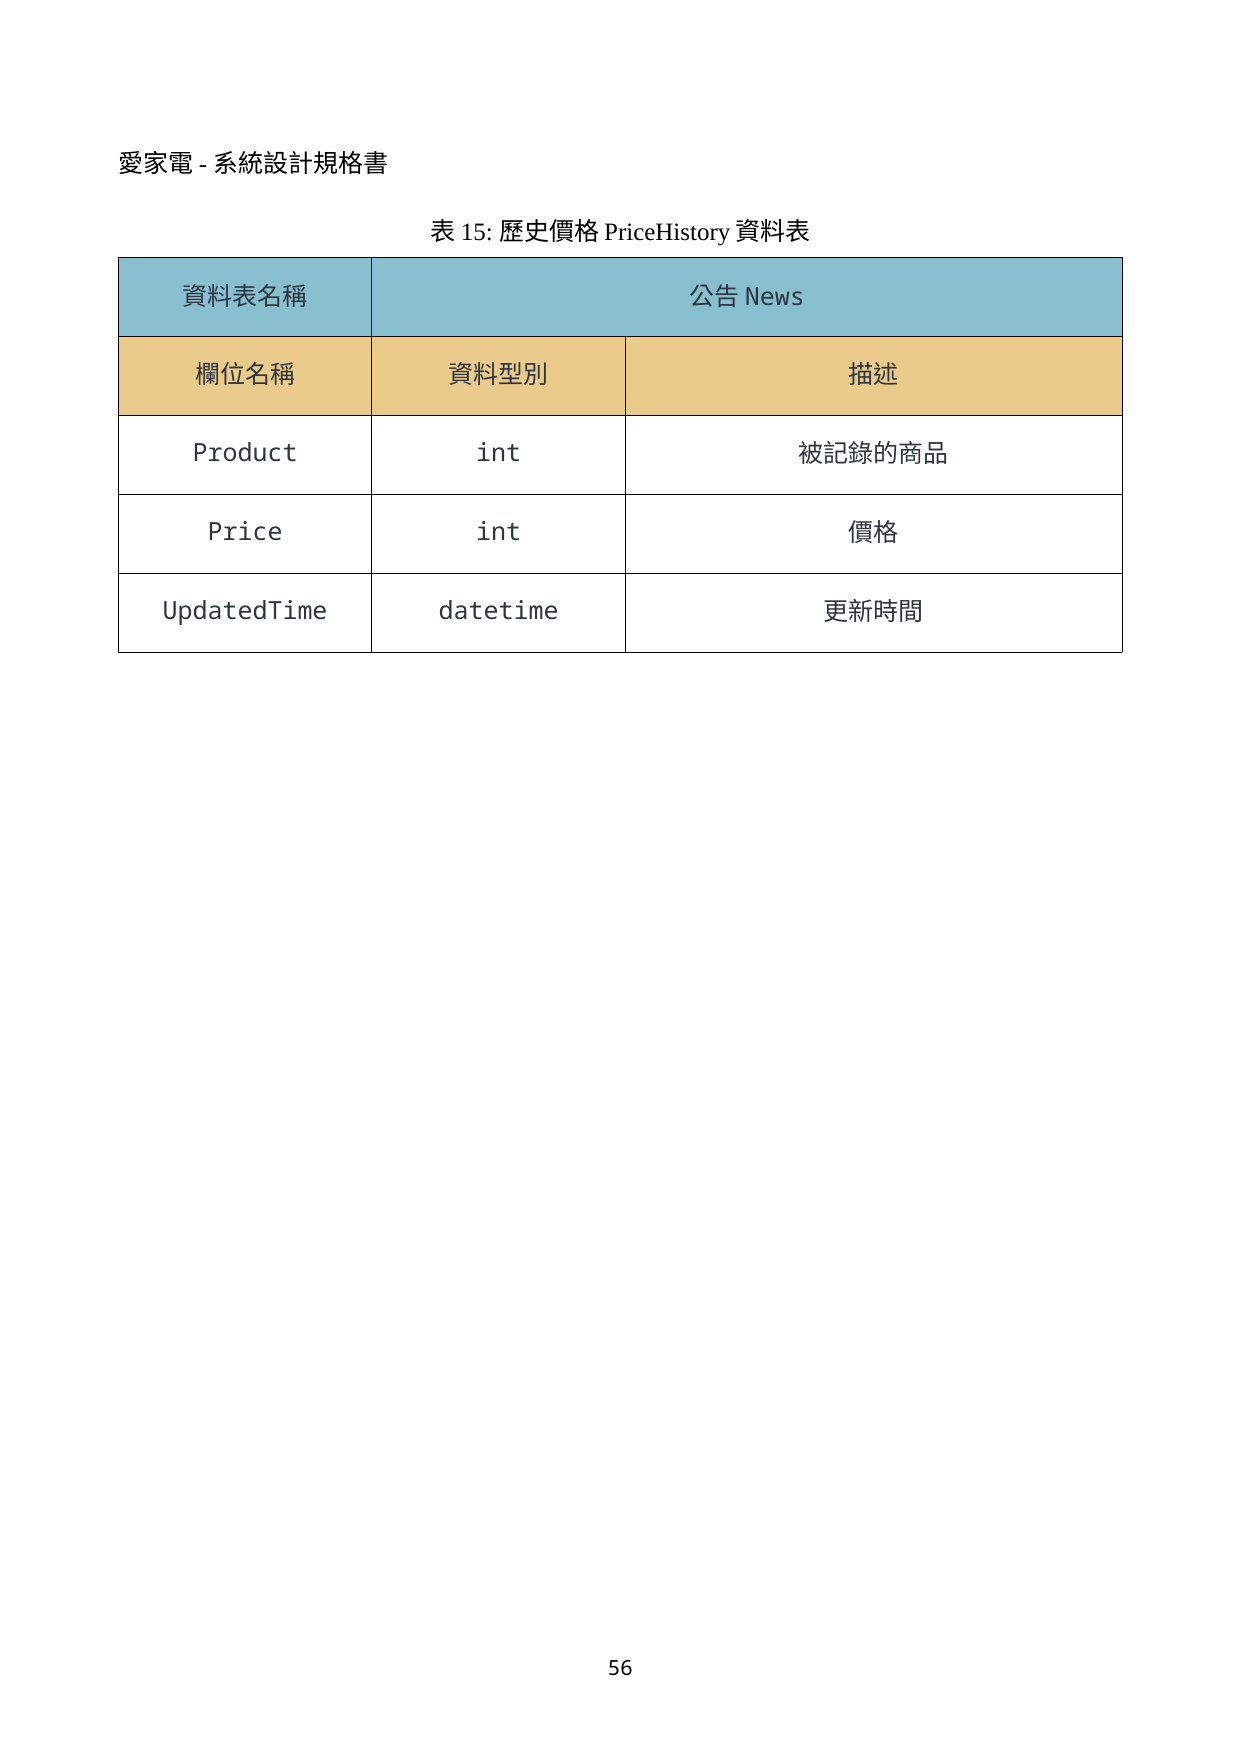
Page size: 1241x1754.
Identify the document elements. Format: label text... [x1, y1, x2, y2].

table_cell Product [119, 416, 371, 494]
table_cell int [372, 495, 625, 573]
table_cell 價格 [626, 495, 1122, 573]
table_cell 描述 [626, 337, 1122, 415]
table_cell Price [119, 495, 371, 573]
table_cell 資料型別 [372, 337, 625, 415]
text 表 15: 歷史價格PriceHistory資料表 [118, 212, 1122, 248]
table_cell 更新時間 [626, 574, 1122, 652]
table_header 資料表名稱 [119, 258, 371, 336]
table_cell int [372, 416, 625, 494]
table_cell 被記錄的商品 [626, 416, 1122, 494]
table_cell 欄位名稱 [119, 337, 371, 415]
table_cell UpdatedTime [119, 574, 371, 652]
table_header 公告 News [372, 258, 1122, 336]
table_cell datetime [372, 574, 625, 652]
